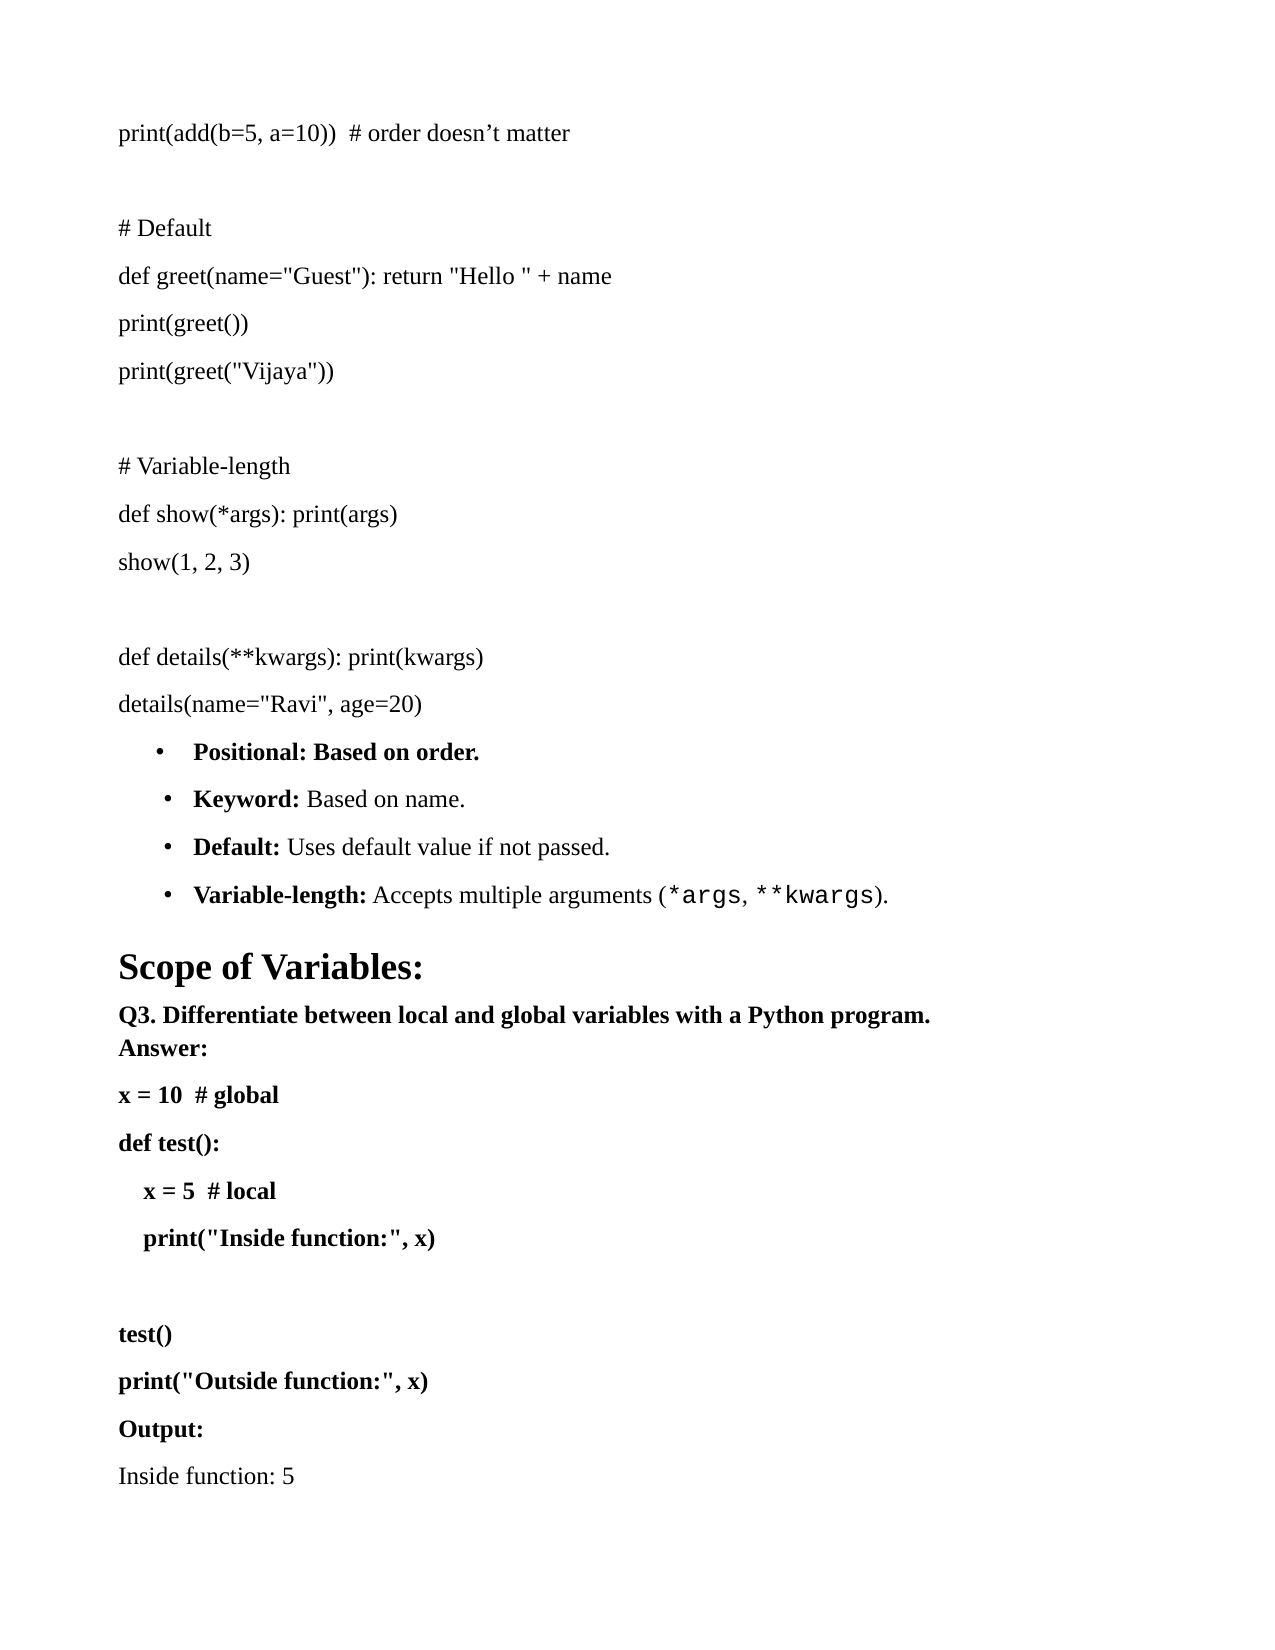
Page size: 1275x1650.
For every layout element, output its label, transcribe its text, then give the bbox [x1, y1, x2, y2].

text def greet(name="Guest"): return "Hello " + name [118, 261, 1157, 290]
text print(greet()) [118, 308, 1157, 337]
list Keyword: Based on name. [164, 784, 1157, 813]
text print("Outside function:", x) [118, 1366, 1157, 1395]
text def show(*args): print(args) [118, 499, 1157, 528]
subtitle Scope of Variables: [118, 944, 1157, 987]
list Default: Uses default value if not passed. [164, 832, 1157, 861]
text details(name="Ravi", age=20) [118, 689, 1157, 718]
text print("Inside function:", x) [118, 1223, 1157, 1252]
text Output: [118, 1414, 1157, 1443]
text show(1, 2, 3) [118, 547, 1157, 575]
text print(greet("Vijaya")) [118, 356, 1157, 385]
text Inside function: 5 [118, 1461, 1157, 1490]
list Positional: Based on order. [156, 737, 1157, 766]
text print(add(b=5, a=10)) # order doesn’t matter [118, 118, 1157, 147]
text x = 10 # global [118, 1081, 1157, 1109]
text x = 5 # local [118, 1176, 1157, 1204]
list Variable-length: Accepts multiple arguments (*args, **kwargs). [164, 880, 1157, 911]
text # Default [118, 213, 1157, 242]
text test() [118, 1319, 1157, 1347]
text def details(**kwargs): print(kwargs) [118, 642, 1157, 671]
text # Variable-length [118, 451, 1157, 480]
text def test(): [118, 1128, 1157, 1157]
text Q3. Differentiate between local and global variables with a Python program. Answer: [118, 1000, 1157, 1062]
